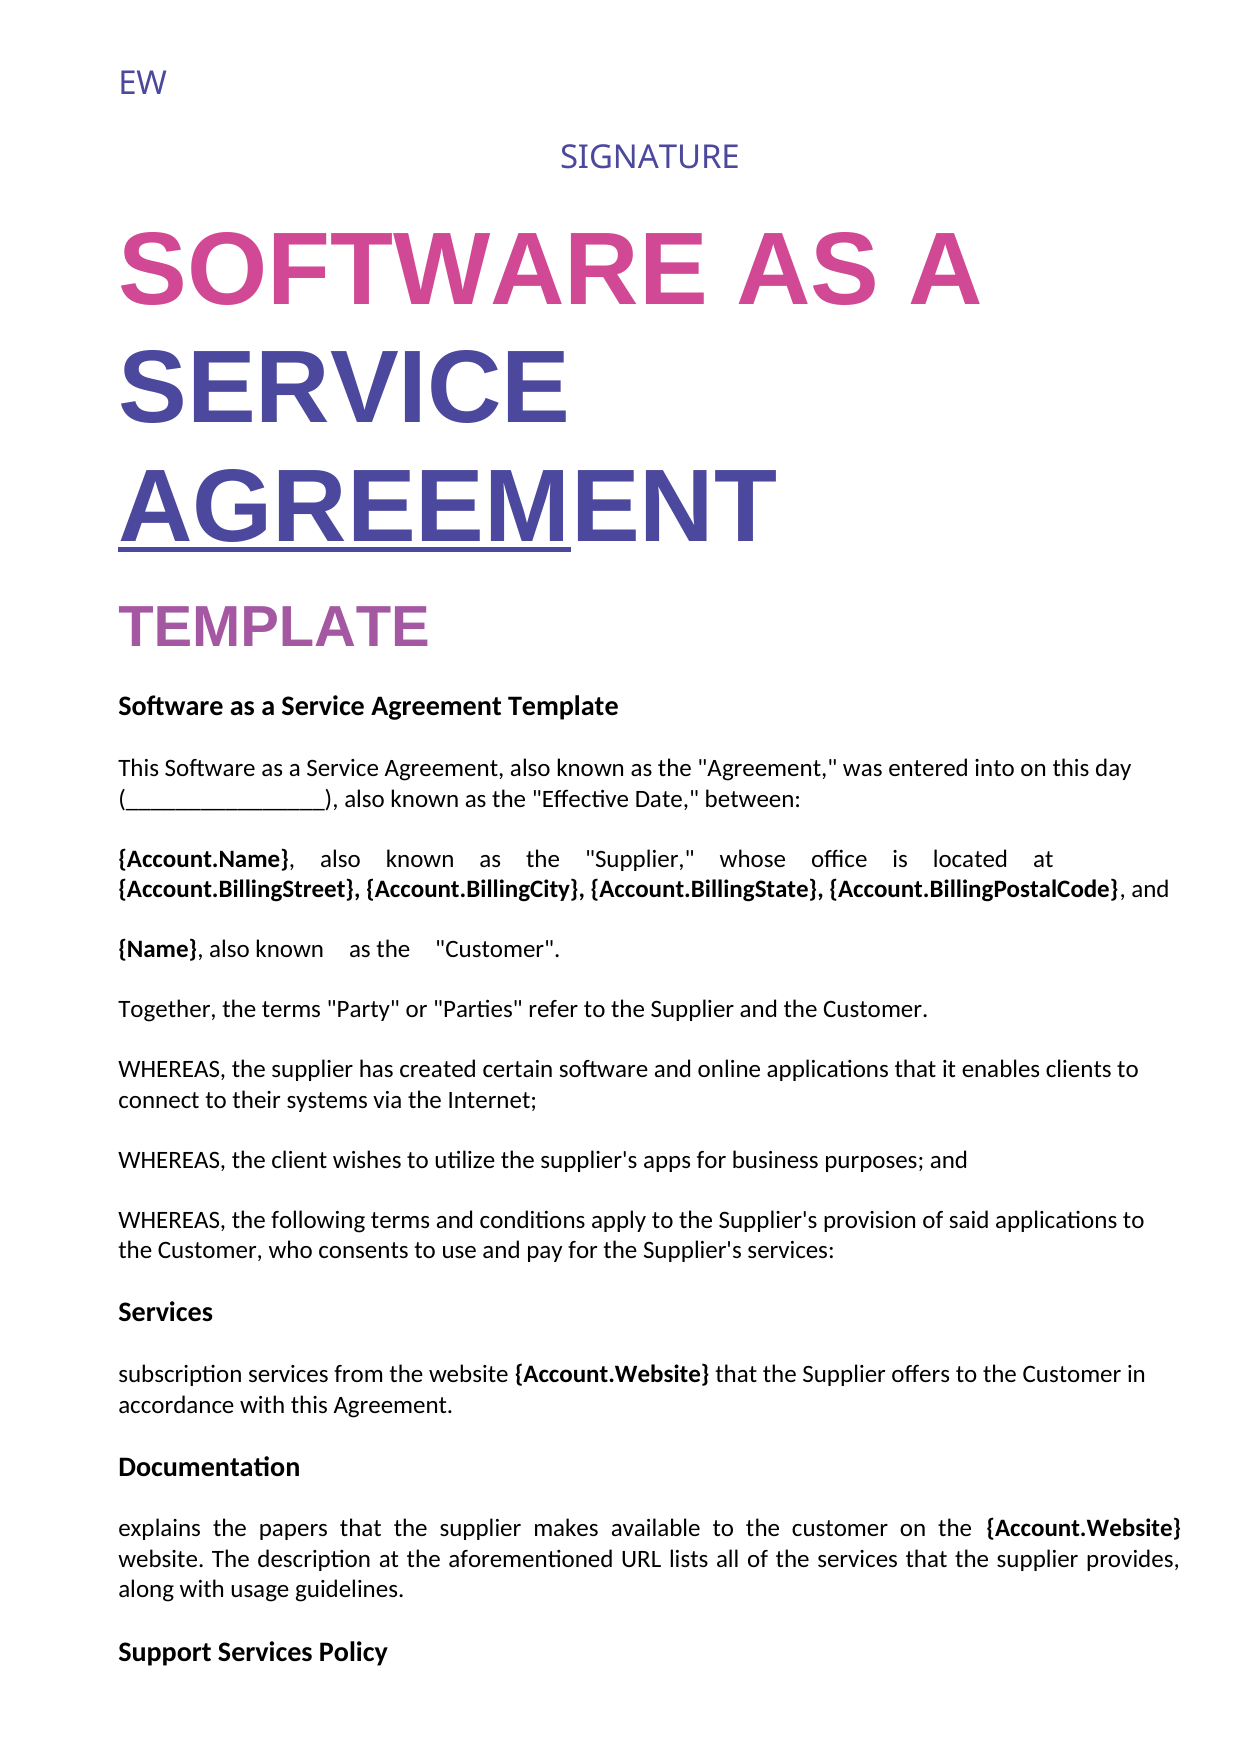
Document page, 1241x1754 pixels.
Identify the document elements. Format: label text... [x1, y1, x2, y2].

text {Account.Name}, also known as the "Supplier," whose office is located at {Account.BillingStreet}, {Account.BillingCity}, {Account.BillingState}, {Account.BillingPostalCode}, and [118, 843, 1181, 904]
text WHEREAS, the supplier has created certain software and online applications that it enables clients to connect to their systems via the Internet; [118, 1053, 1181, 1114]
text subscription services from the website {Account.Website} that the Supplier offers to the Customer in accordance with this Agreement. [118, 1358, 1181, 1419]
text EW [118, 59, 1181, 104]
text TEMPLATE [118, 592, 1181, 659]
text SOFTWARE AS A SERVICE AGREEMENT [118, 207, 1181, 563]
text Together, the terms "Party" or "Parties" refer to the Supplier and the Customer. [118, 993, 1181, 1024]
text Support Services Policy [118, 1634, 1181, 1668]
text Documentation [118, 1449, 1181, 1483]
text {Name}, also known as the "Customer". [118, 933, 1181, 964]
text WHEREAS, the following terms and conditions apply to the Supplier's provision of said applications to the Customer, who consents to use and pay for the Supplier's services: [118, 1204, 1181, 1265]
text Software as a Service Agreement Template [118, 688, 1181, 723]
text SIGNATURE [118, 133, 1181, 178]
text WHEREAS, the client wishes to utilize the supplier's apps for business purposes; and [118, 1144, 1181, 1174]
text explains the papers that the supplier makes available to the customer on the {Account.Website} website. The description at the aforementioned URL lists all of the services that the supplier provides, along with usage guidelines. [118, 1513, 1181, 1604]
text Services [118, 1294, 1181, 1329]
text This Software as a Service Agreement, also known as the "Agreement," was entered into on this day (________________), also known as the "Effective Date," between: [118, 752, 1181, 813]
